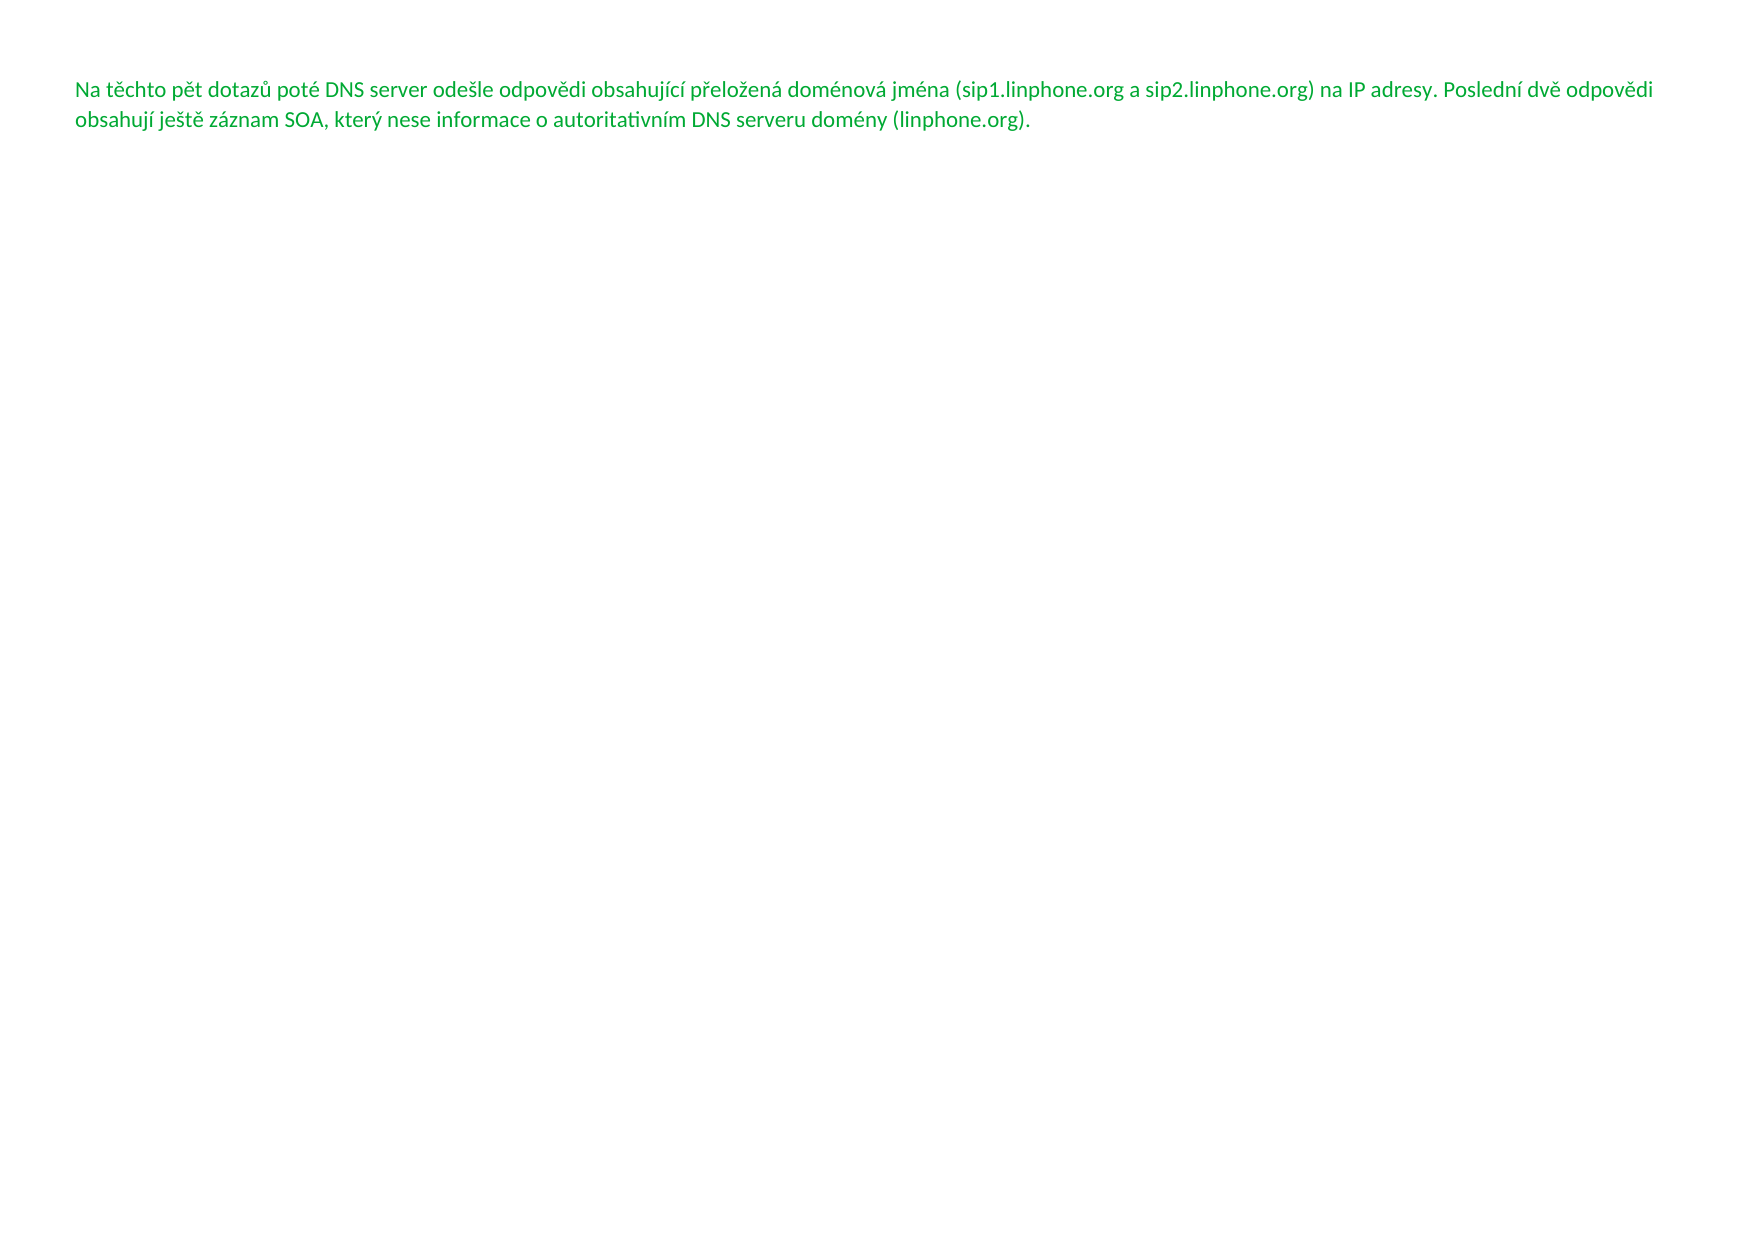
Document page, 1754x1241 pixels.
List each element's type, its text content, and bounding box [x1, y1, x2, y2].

text Na těchto pět dotazů poté DNS server odešle odpovědi obsahující přeložená doménová jména (sip1.linphone.org a sip2.linphone.org) na IP adresy. Poslední dvě odpovědi obsahují ještě záznam SOA, který nese informace o autoritativním DNS serveru domény (linphone.org). [75, 75, 1679, 133]
